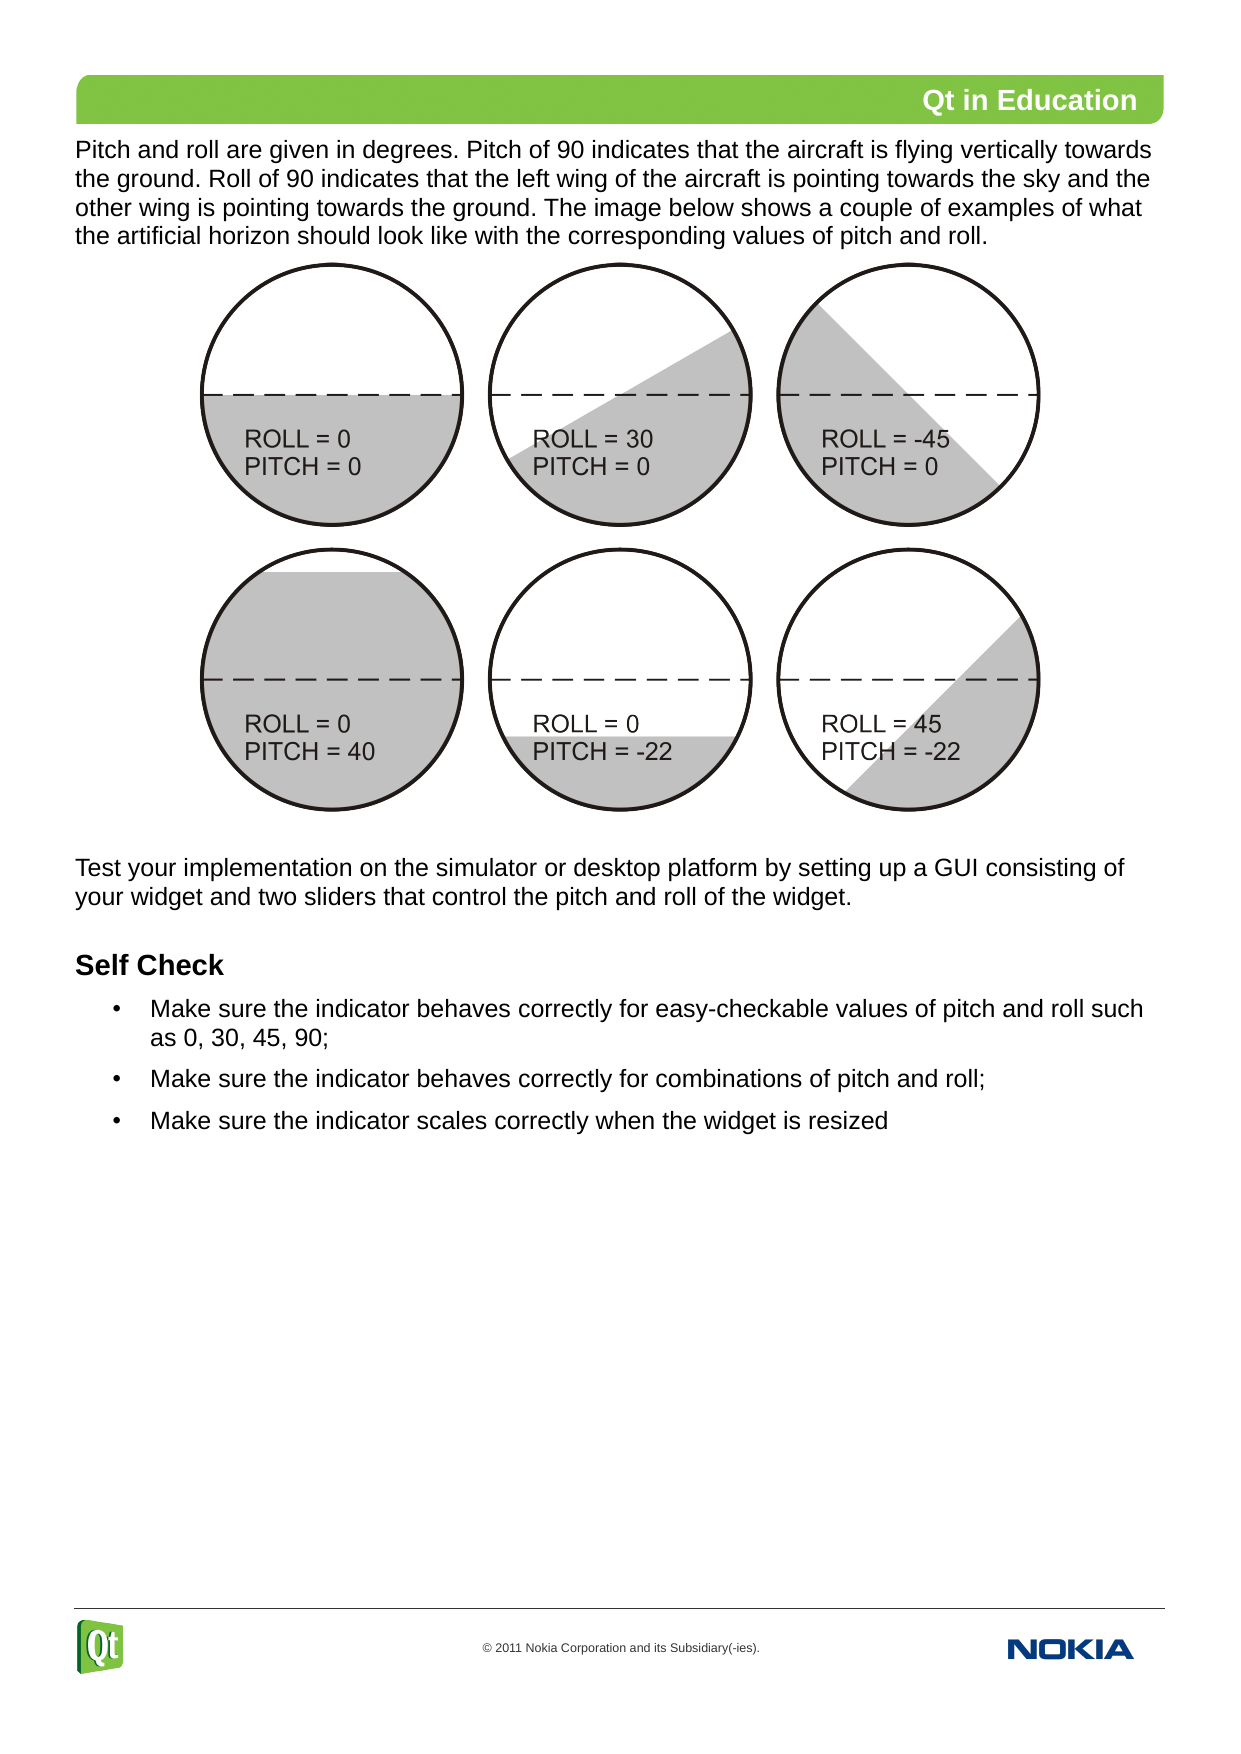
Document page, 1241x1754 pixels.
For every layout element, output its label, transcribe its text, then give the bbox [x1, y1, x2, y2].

list Make sure the indicator behaves correctly for easy-checkable values of pitch and roll such as 0, 30, 45, 90; [112, 994, 1165, 1052]
picture [76, 75, 1164, 124]
picture [199, 262, 1041, 812]
text Pitch and roll are given in degrees. Pitch of 90 indicates that the aircraft is flying vertically towards the ground. Roll of 90 indicates that the left wing of the aircraft is pointing towards the sky and the other wing is pointing towards the ground. The image below shows a couple of examples of what the artificial horizon should look like with the corresponding values of pitch and roll. [75, 135, 1165, 250]
picture [978, 1610, 1164, 1688]
picture [73, 1615, 127, 1679]
text Test your implementation on the simulator or desktop platform by setting up a GUI consisting of your widget and two sliders that control the pitch and roll of the widget. [75, 853, 1165, 911]
list Make sure the indicator behaves correctly for combinations of pitch and roll; [112, 1064, 1165, 1093]
list Make sure the indicator scales correctly when the widget is resized [112, 1106, 1165, 1134]
subtitle Self Check [75, 948, 1165, 982]
